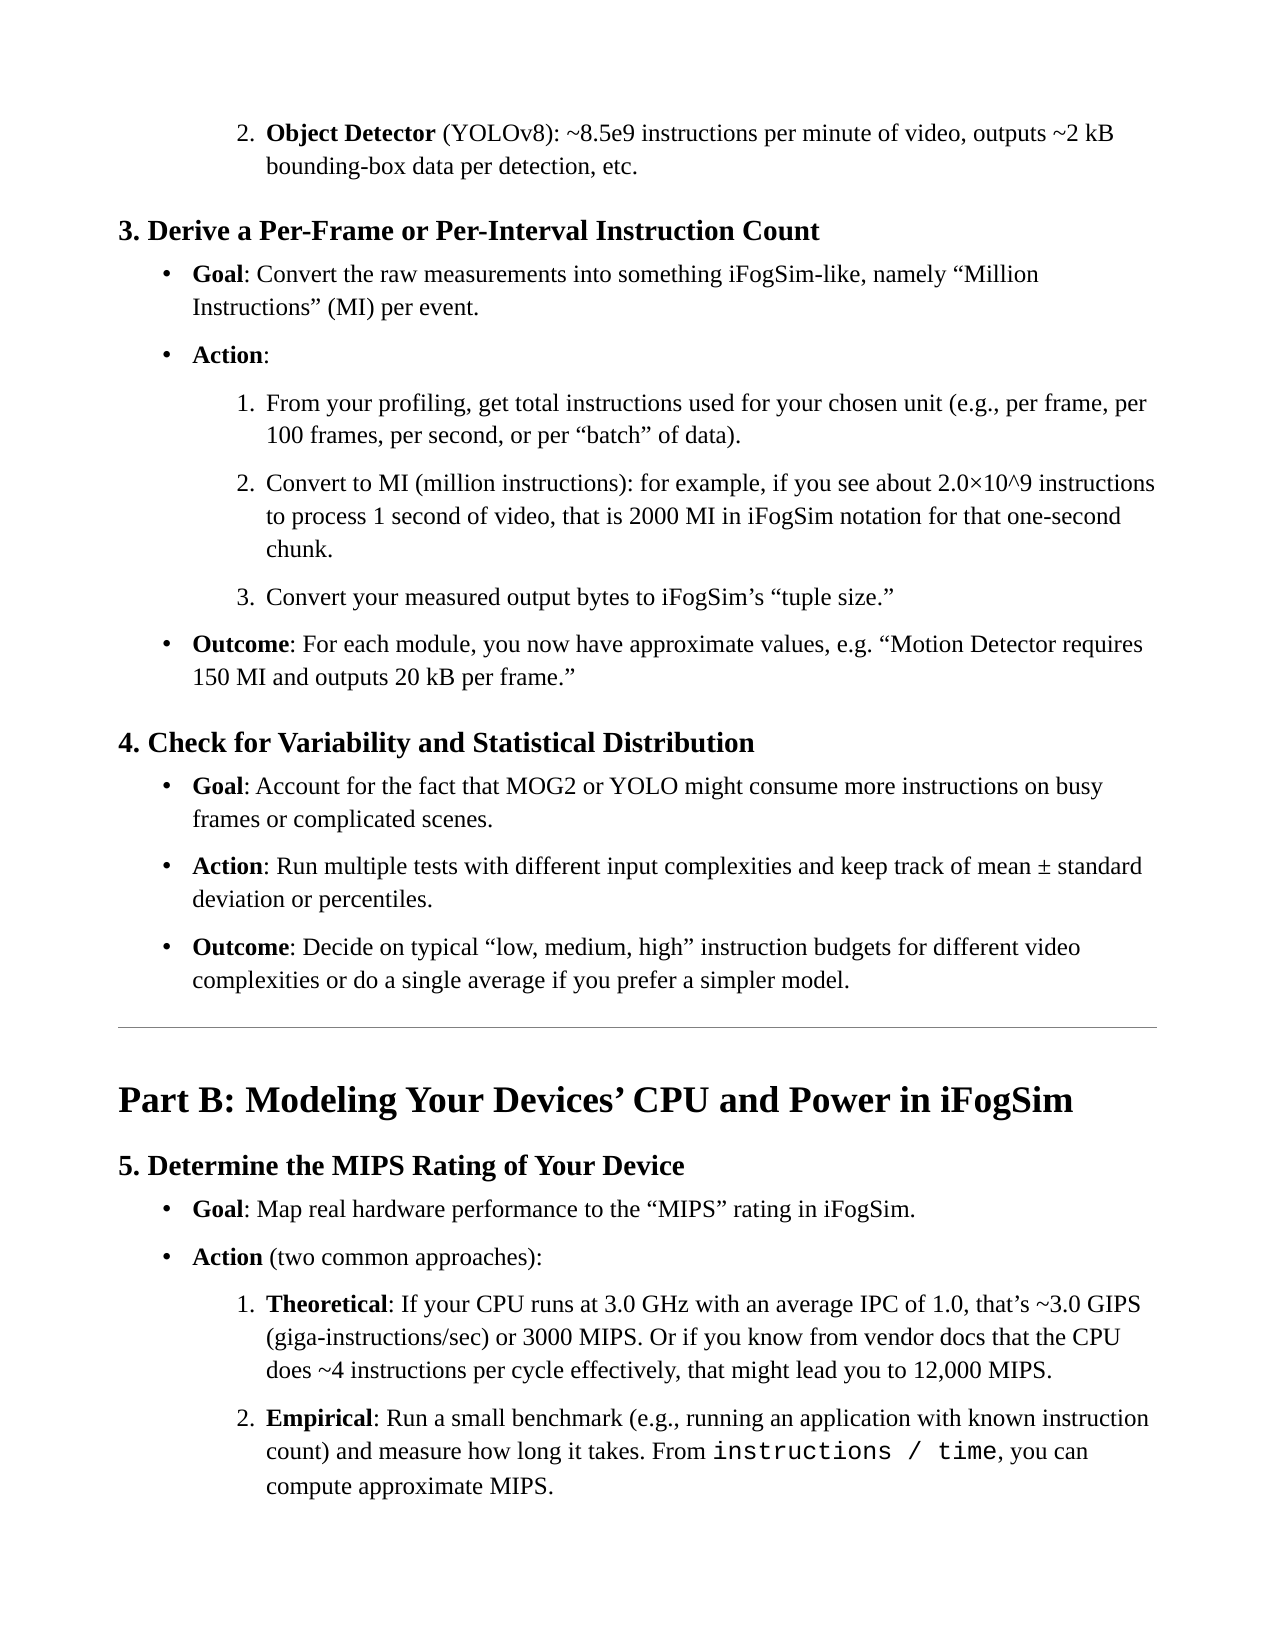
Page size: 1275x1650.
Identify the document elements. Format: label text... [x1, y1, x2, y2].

list Empirical: Run a small benchmark (e.g., running an application with known instruction count) and measure how long it takes. From instructions / time, you can compute approximate MIPS. [236, 1403, 1157, 1500]
subtitle 4. Check for Variability and Statistical Distribution [118, 725, 1157, 758]
list Theoretical: If your CPU runs at 3.0 GHz with an average IPC of 1.0, that’s ~3.0 GIPS (giga-instructions/sec) or 3000 MIPS. Or if you know from vendor docs that the CPU does ~4 instructions per cycle effectively, that might lead you to 12,000 MIPS. [236, 1289, 1157, 1384]
subtitle 3. Derive a Per-Frame or Per-Interval Instruction Count [118, 213, 1157, 247]
list From your profiling, get total instructions used for your chosen unit (e.g., per frame, per 100 frames, per second, or per “batch” of data). [236, 388, 1157, 449]
list Action (two common approaches): [162, 1242, 1157, 1270]
list Goal: Map real hardware performance to the “MIPS” rating in iFogSim. [162, 1194, 1157, 1223]
list Convert to MI (million instructions): for example, if you see about 2.0×10^9 instructions to process 1 second of video, that is 2000 MI in iFogSim notation for that one-second chunk. [236, 468, 1157, 563]
subtitle Part B: Modeling Your Devices’ CPU and Power in iFogSim [118, 1078, 1157, 1121]
list Outcome: Decide on typical “low, medium, high” instruction budgets for different video complexities or do a single average if you prefer a simpler model. [162, 932, 1157, 994]
list Goal: Account for the fact that MOG2 or YOLO might consume more instructions on busy frames or complicated scenes. [162, 771, 1157, 832]
list Action: Run multiple tests with different input complexities and keep track of mean ± standard deviation or percentiles. [162, 851, 1157, 913]
list Outcome: For each module, you now have approximate values, e.g. “Motion Detector requires 150 MI and outputs 20 kB per frame.” [162, 629, 1157, 691]
subtitle 5. Determine the MIPS Rating of Your Device [118, 1148, 1157, 1181]
list Action: [162, 340, 1157, 369]
list Goal: Convert the raw measurements into something iFogSim-like, namely “Million Instructions” (MI) per event. [162, 259, 1157, 321]
list Object Detector (YOLOv8): ~8.5e9 instructions per minute of video, outputs ~2 kB bounding-box data per detection, etc. [236, 118, 1157, 180]
list Convert your measured output bytes to iFogSim’s “tuple size.” [236, 582, 1157, 611]
